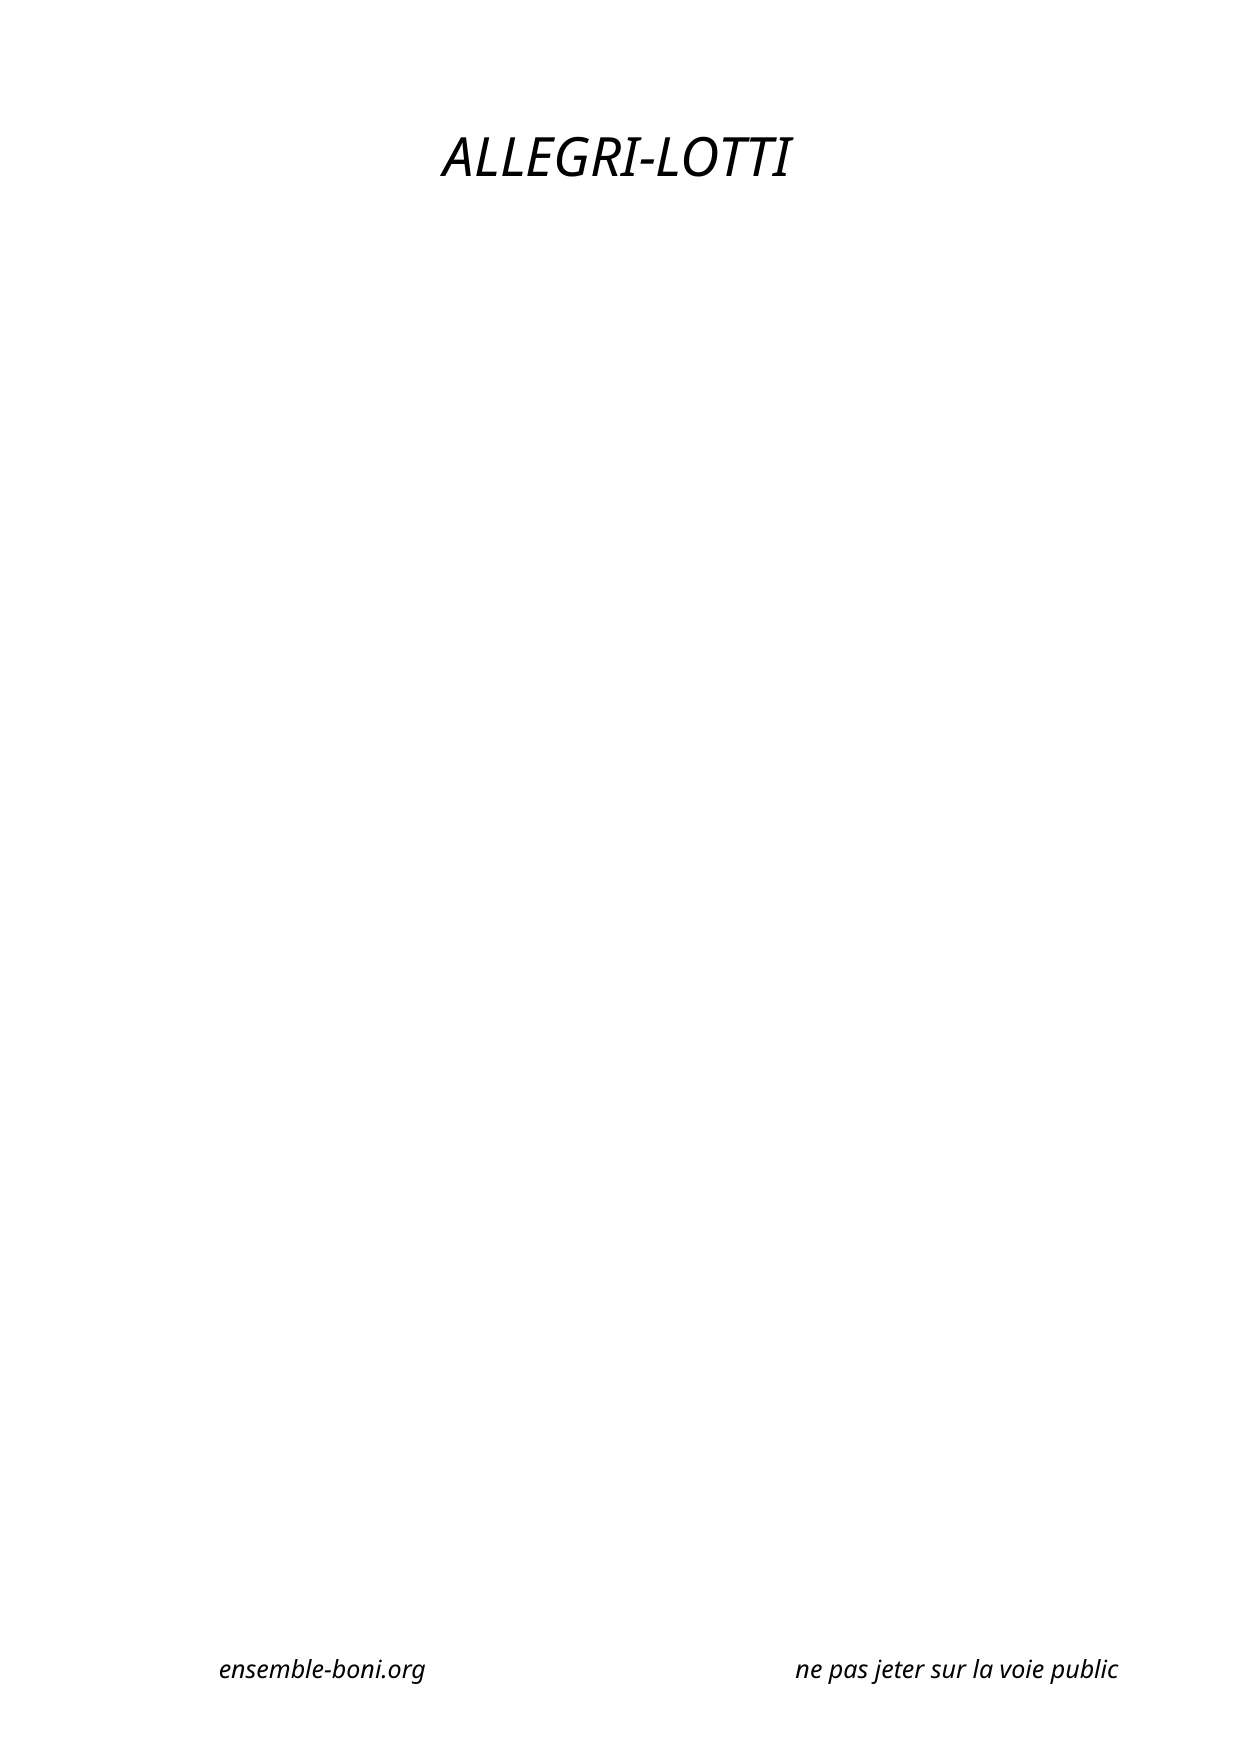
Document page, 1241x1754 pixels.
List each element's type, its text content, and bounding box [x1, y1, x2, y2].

text ALLEGRI-LOTTI [118, 118, 1122, 192]
